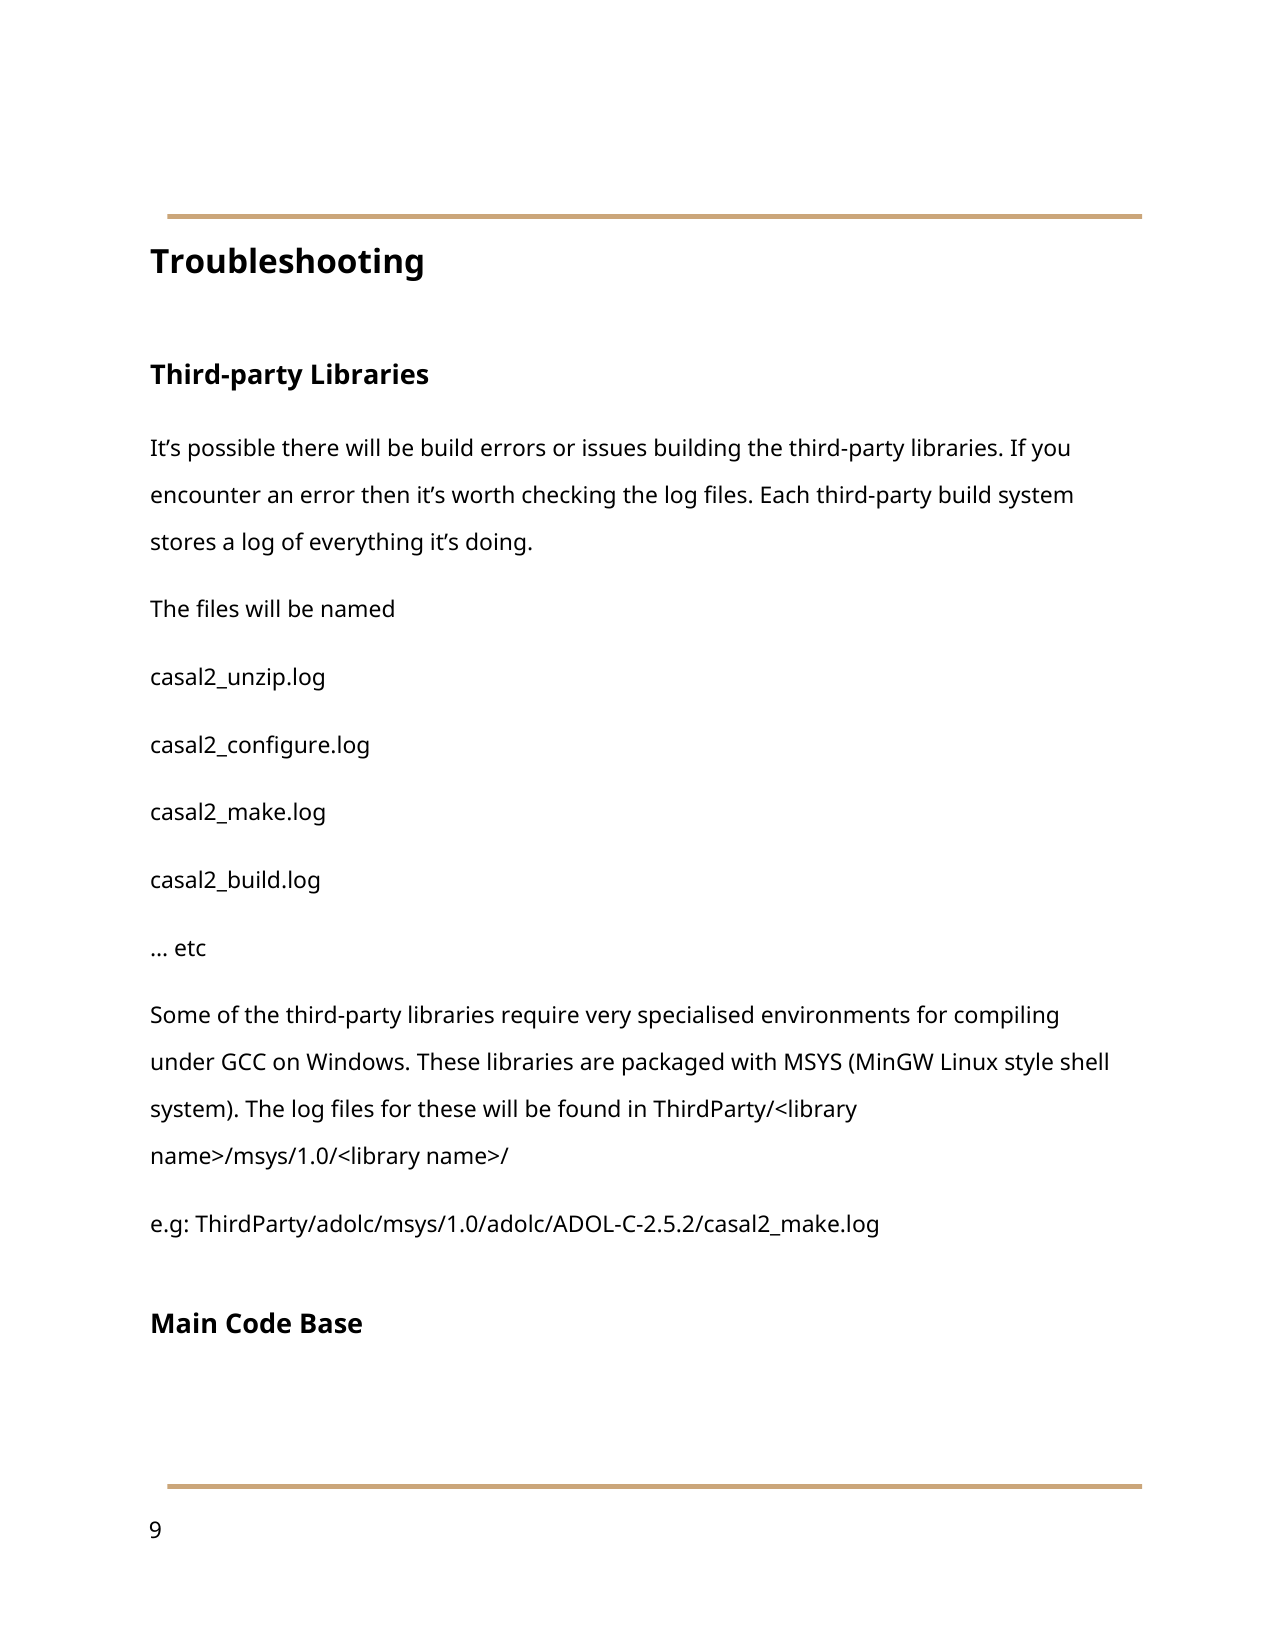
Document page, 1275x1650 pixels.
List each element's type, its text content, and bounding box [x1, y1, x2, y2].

text casal2_make.log [150, 796, 1125, 827]
text casal2_unzip.log [150, 661, 1125, 692]
text casal2_build.log [150, 864, 1125, 895]
subtitle Main Code Base [150, 1304, 1125, 1341]
text e.g: ThirdParty/adolc/msys/1.0/adolc/ADOL-C-2.5.2/casal2_make.log [150, 1208, 1125, 1239]
text It’s possible there will be build errors or issues building the third-party libraries. If you encounter an error then it’s worth checking the log files. Each third-party build system stores a log of everything it’s doing. [150, 432, 1125, 557]
text casal2_configure.log [150, 728, 1125, 760]
picture [167, 214, 1143, 219]
text … etc [150, 932, 1125, 963]
text The files will be named [150, 593, 1125, 624]
picture [167, 1484, 1143, 1489]
text Some of the third-party libraries require very specialised environments for compiling under GCC on Windows. These libraries are packaged with MSYS (MinGW Linux style shell system). The log files for these will be found in ThirdParty/<library name>/msys/1.0/<library name>/ [150, 999, 1125, 1171]
subtitle Troubleshooting [150, 237, 1125, 283]
subtitle Third-party Libraries [150, 356, 1125, 392]
